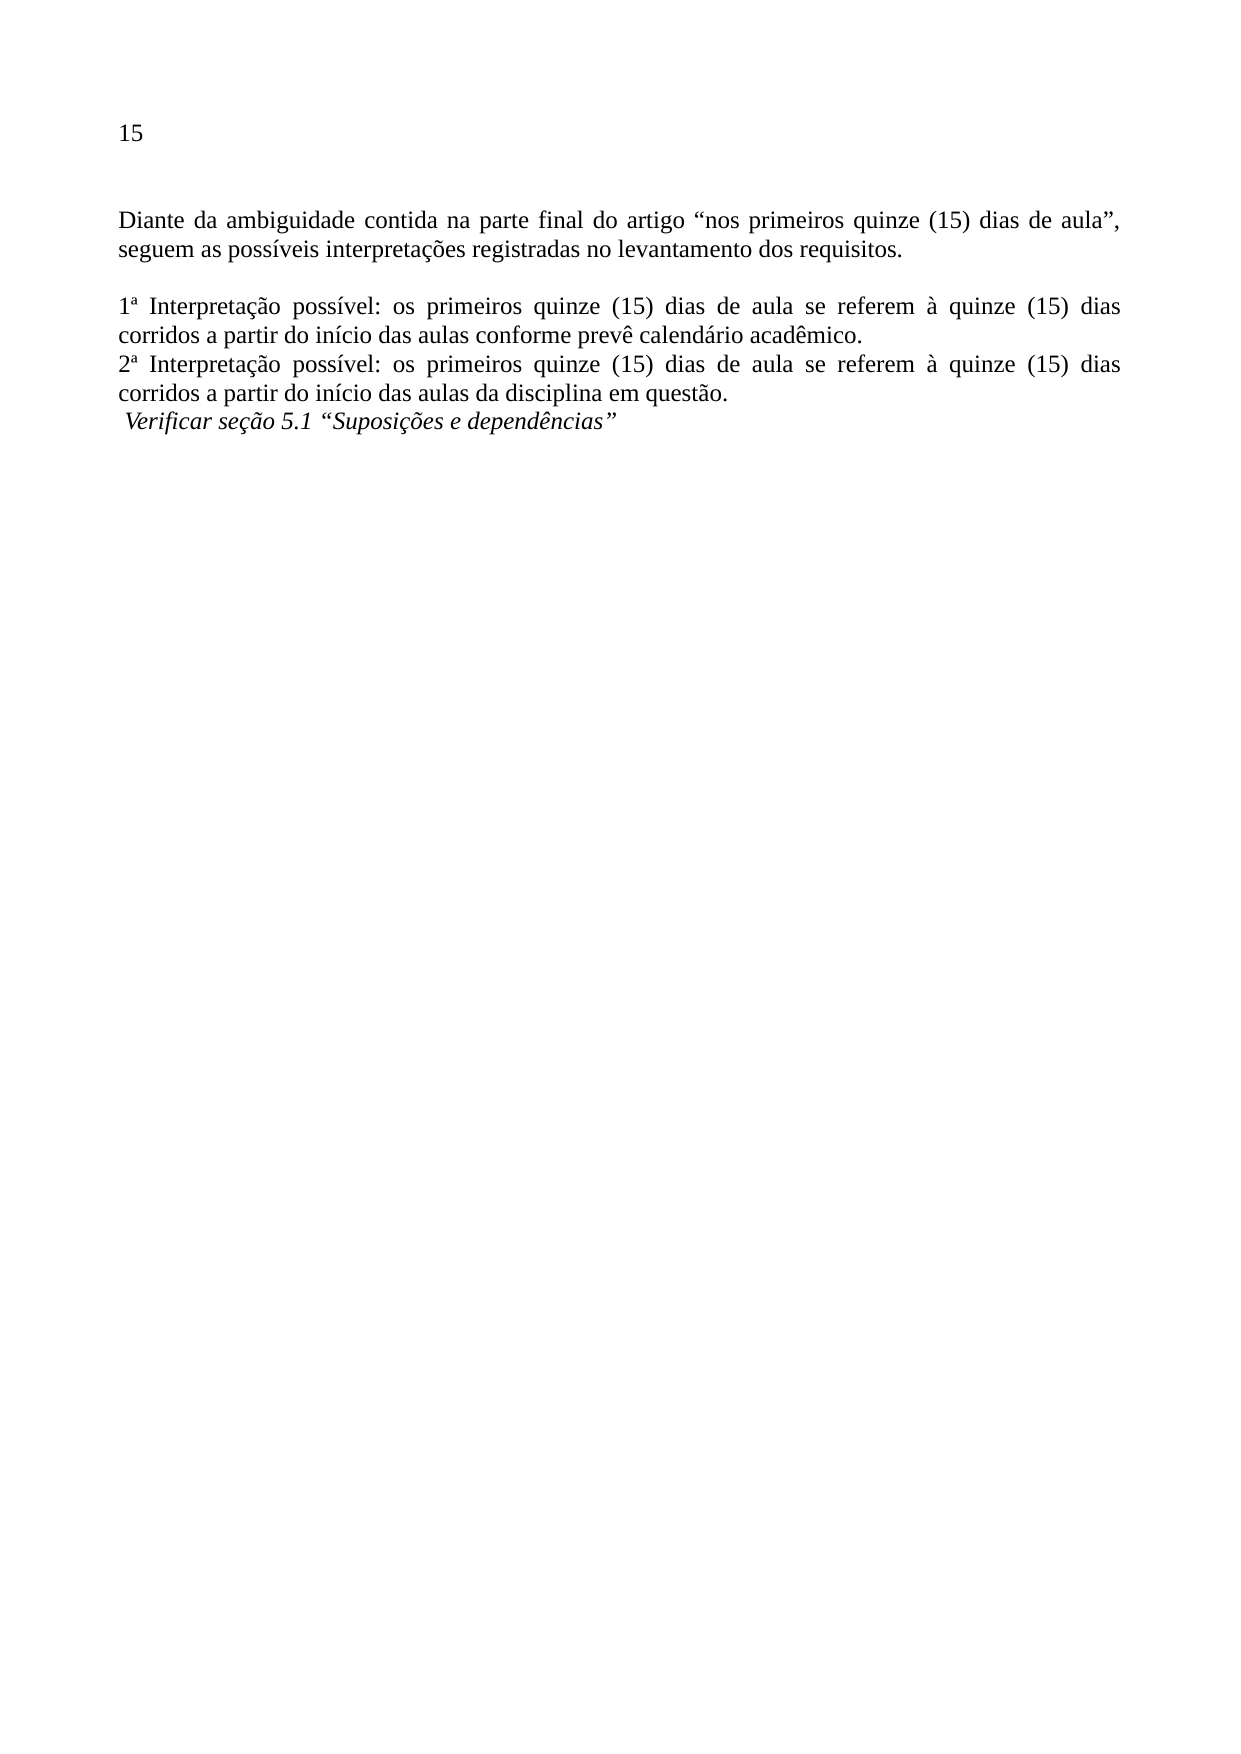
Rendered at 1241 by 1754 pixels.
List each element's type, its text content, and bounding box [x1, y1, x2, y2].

text 2ª Interpretação possível: os primeiros quinze (15) dias de aula se referem à quinze (15) dias corridos a partir do início das aulas da disciplina em questão. [118, 349, 1122, 406]
text Verificar seção 5.1 “Suposições e dependências” [118, 406, 1122, 435]
text 1ª Interpretação possível: os primeiros quinze (15) dias de aula se referem à quinze (15) dias corridos a partir do início das aulas conforme prevê calendário acadêmico. [118, 291, 1122, 349]
text Diante da ambiguidade contida na parte final do artigo “nos primeiros quinze (15) dias de aula”, seguem as possíveis interpretações registradas no levantamento dos requisitos. [118, 205, 1122, 263]
